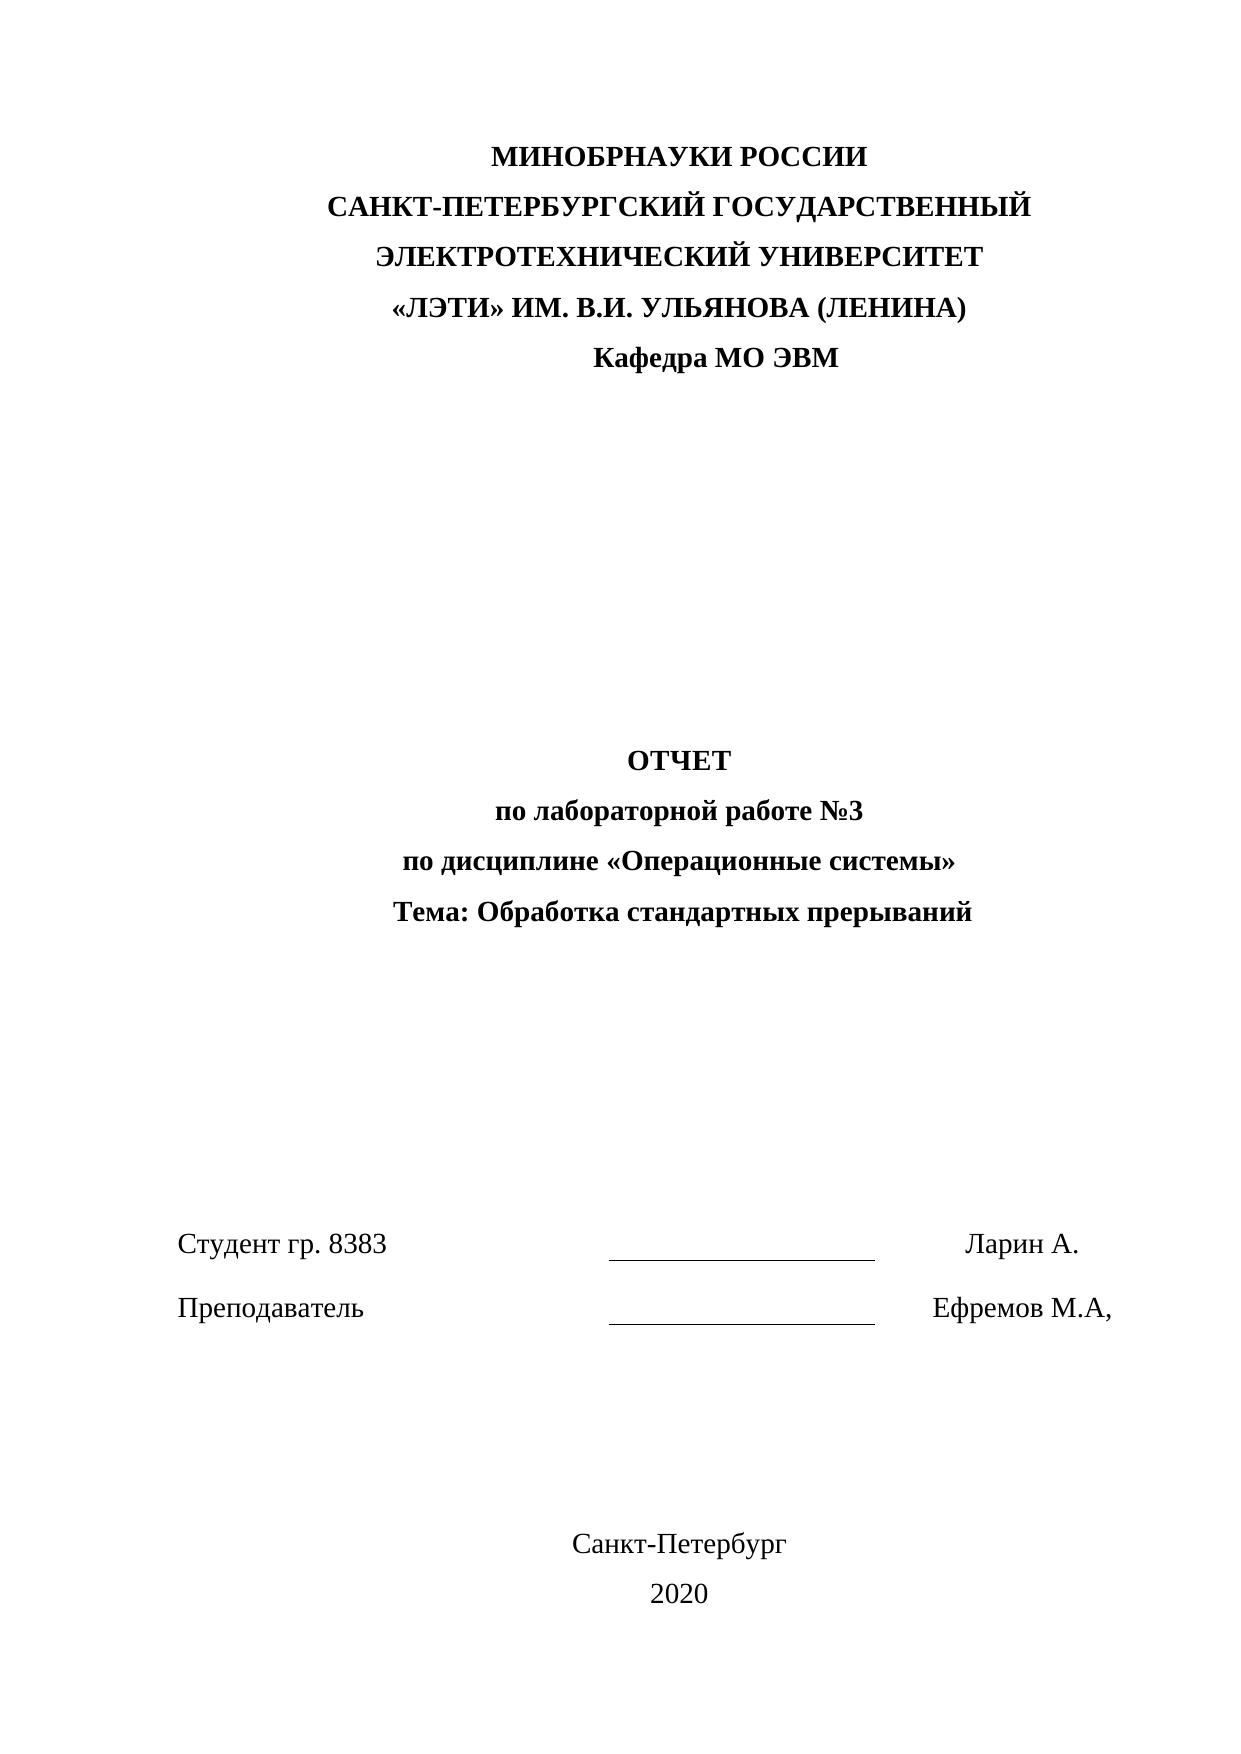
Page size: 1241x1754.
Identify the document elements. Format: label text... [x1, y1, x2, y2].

text «ЛЭТИ» им. В.И. Ульянова (Ленина) [177, 290, 1181, 323]
table_header Студент гр. 8383 [166, 1196, 609, 1259]
table_cell Преподаватель [166, 1260, 609, 1323]
text МИНОБРНАУКИ РОССИИ [177, 139, 1181, 172]
text Кафедра МО ЭВМ [177, 340, 1181, 374]
text 2020 [177, 1576, 1181, 1609]
table_header [609, 1196, 875, 1259]
text отчет [177, 743, 1181, 776]
text Санкт-Петербург [177, 1526, 1181, 1559]
text по лабораторной работе №3 [177, 793, 1181, 827]
table_cell [609, 1261, 875, 1323]
text Санкт-Петербургский государственный [177, 189, 1181, 223]
table_header Ларин А. [875, 1196, 1170, 1259]
text Тема: Обработка стандартных прерываний [177, 894, 1181, 927]
table_cell Ефремов М.А, [875, 1260, 1170, 1323]
text по дисциплине «Операционные системы» [177, 843, 1181, 877]
text электротехнический университет [177, 239, 1181, 273]
